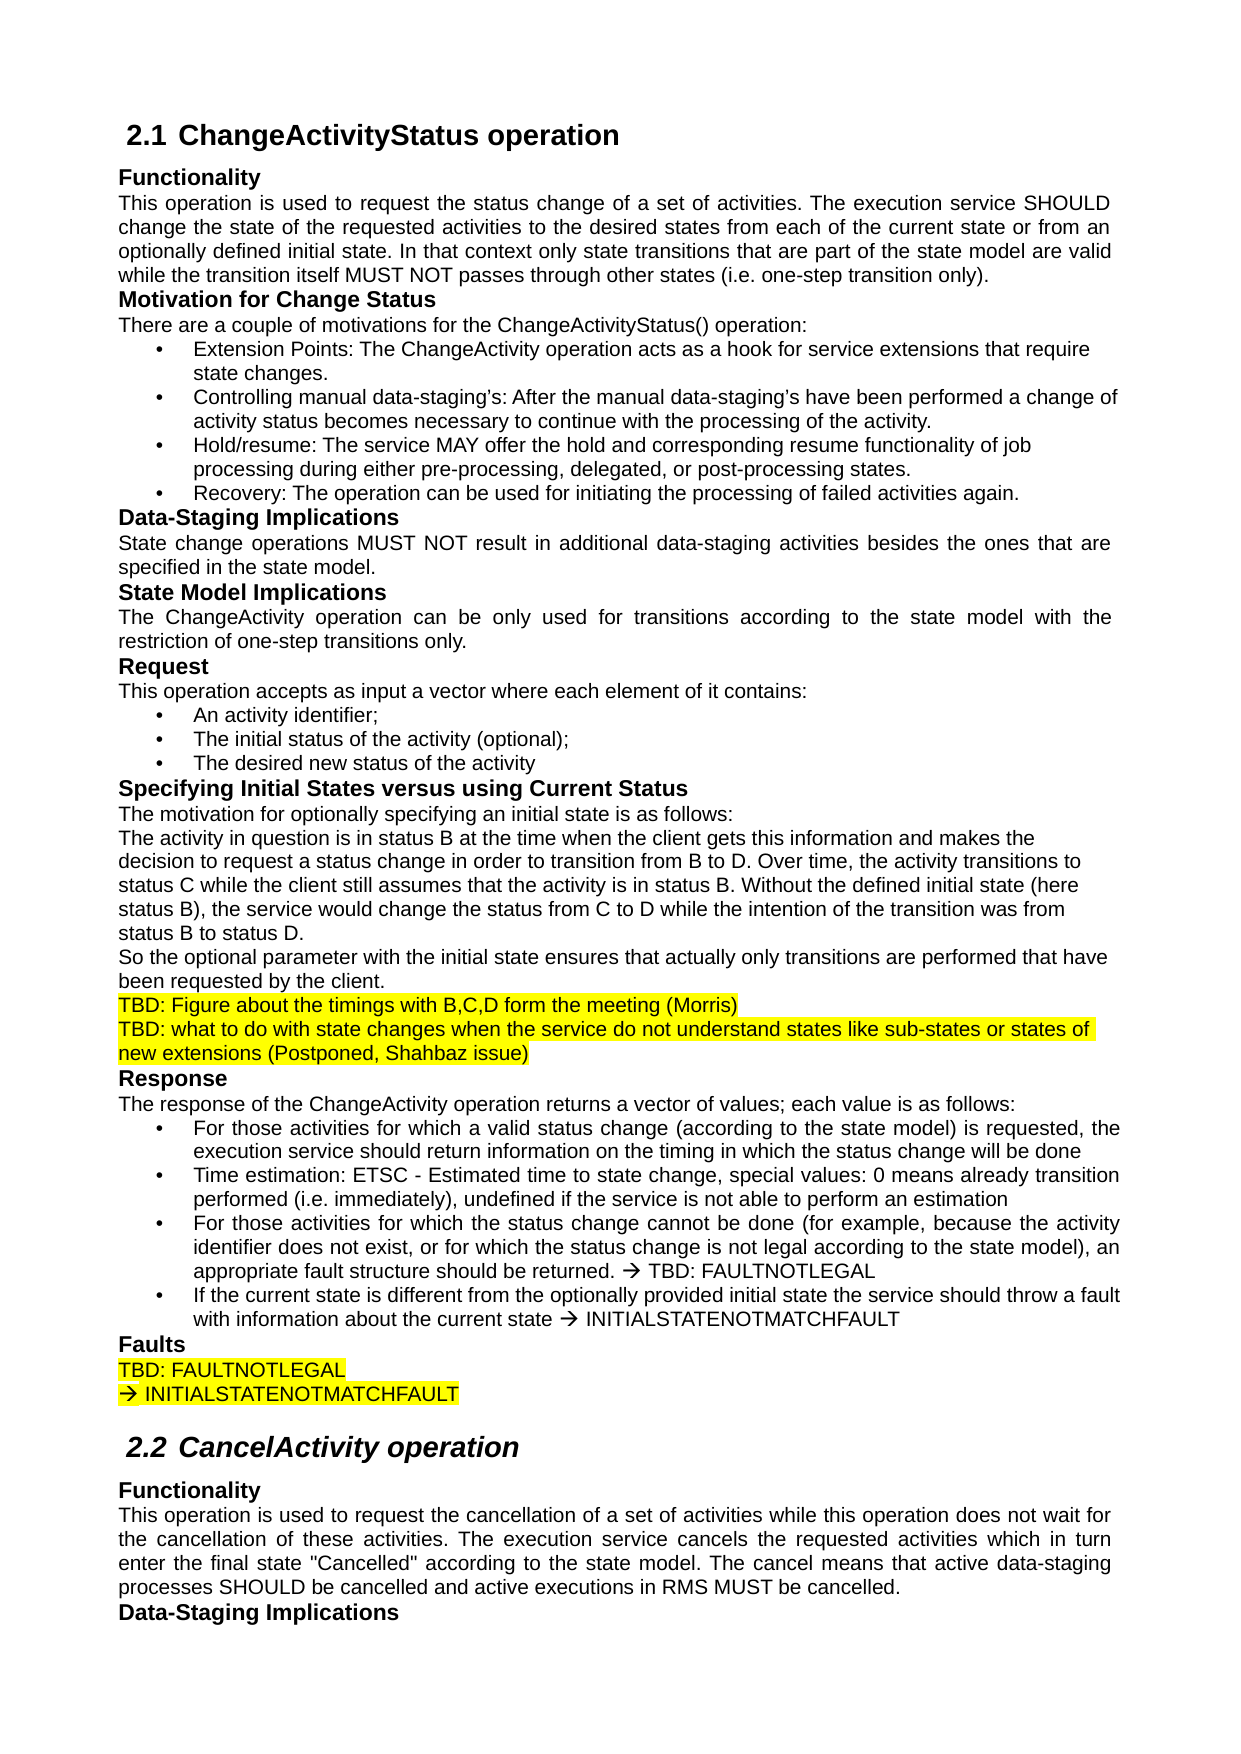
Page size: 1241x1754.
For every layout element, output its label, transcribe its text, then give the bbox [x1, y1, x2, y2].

text This operation accepts as input a vector where each element of it contains: [118, 679, 1113, 703]
text TBD: FAULTNOTLEGAL [118, 1357, 1122, 1381]
text TBD: what to do with state changes when the service do not understand states like sub-states or states of new extensions (Postponed, Shahbaz issue) [118, 1017, 1113, 1065]
text Data-Staging Implications [118, 504, 1113, 531]
subtitle CancelActivity operation [118, 1431, 1122, 1464]
list An activity identifier; [156, 703, 1122, 727]
text  INITIALSTATENOTMATCHFAULT [118, 1381, 1122, 1406]
text Faults [118, 1331, 1122, 1357]
list If the current state is different from the optionally provided initial state the service should throw a fault with information about the current state  INITIALSTATENOTMATCHFAULT [156, 1283, 1122, 1331]
text The activity in question is in status B at the time when the client gets this information and makes the decision to request a status change in order to transition from B to D. Over time, the activity transitions to status C while the client still assumes that the activity is in status B. Without the defined initial state (here status B), the service would change the status from C to D while the intention of the transition was from status B to status D. [118, 825, 1113, 945]
text The ChangeActivity operation can be only used for transitions according to the state model with the restriction of one-step transitions only. [118, 605, 1113, 653]
text Functionality [118, 164, 1113, 191]
text So the optional parameter with the initial state ensures that actually only transitions are performed that have been requested by the client. [118, 945, 1113, 993]
text Functionality [118, 1477, 1113, 1503]
text The response of the ChangeActivity operation returns a vector of values; each value is as follows: [118, 1091, 1113, 1115]
text Response [118, 1065, 1113, 1091]
list Extension Points: The ChangeActivity operation acts as a hook for service extensions that require state changes. [156, 337, 1122, 384]
text The motivation for optionally specifying an initial state is as follows: [118, 801, 1113, 825]
text TBD: Figure about the timings with B,C,D form the meeting (Morris) [118, 993, 1113, 1017]
text This operation is used to request the cancellation of a set of activities while this operation does not wait for the cancellation of these activities. The execution service cancels the requested activities which in turn enter the final state "Cancelled" according to the state model. The cancel means that active data-staging processes SHOULD be cancelled and active executions in RMS MUST be cancelled. [118, 1503, 1113, 1599]
text State change operations MUST NOT result in additional data-staging activities besides the ones that are specified in the state model. [118, 531, 1113, 579]
list Recovery: The operation can be used for initiating the processing of failed activities again. [156, 480, 1122, 504]
text Specifying Initial States versus using Current Status [118, 775, 1113, 801]
list Hold/resume: The service MAY offer the hold and corresponding resume functionality of job processing during either pre-processing, delegated, or post-processing states. [156, 432, 1122, 480]
text State Model Implications [118, 579, 1113, 605]
list Controlling manual data-staging’s: After the manual data-staging’s have been performed a change of activity status becomes necessary to continue with the processing of the activity. [156, 384, 1122, 432]
text Motivation for Change Status [118, 286, 1113, 313]
list Time estimation: ETSC - Estimated time to state change, special values: 0 means already transition performed (i.e. immediately), undefined if the service is not able to perform an estimation [156, 1163, 1122, 1211]
list The desired new status of the activity [156, 751, 1122, 775]
text Data-Staging Implications [118, 1599, 1113, 1625]
list The initial status of the activity (optional); [156, 727, 1122, 751]
text This operation is used to request the status change of a set of activities. The execution service SHOULD change the state of the requested activities to the desired states from each of the current state or from an optionally defined initial state. In that context only state transitions that are part of the state model are valid while the transition itself MUST NOT passes through other states (i.e. one-step transition only). [118, 191, 1113, 286]
list For those activities for which the status change cannot be done (for example, because the activity identifier does not exist, or for which the status change is not legal according to the state model), an appropriate fault structure should be returned.  TBD: FAULTNOTLEGAL [156, 1211, 1122, 1283]
text There are a couple of motivations for the ChangeActivityStatus() operation: [118, 313, 1113, 337]
list For those activities for which a valid status change (according to the state model) is requested, the execution service should return information on the timing in which the status change will be done [156, 1115, 1122, 1163]
subtitle ChangeActivityStatus operation [118, 118, 1122, 152]
text Request [118, 653, 1113, 679]
